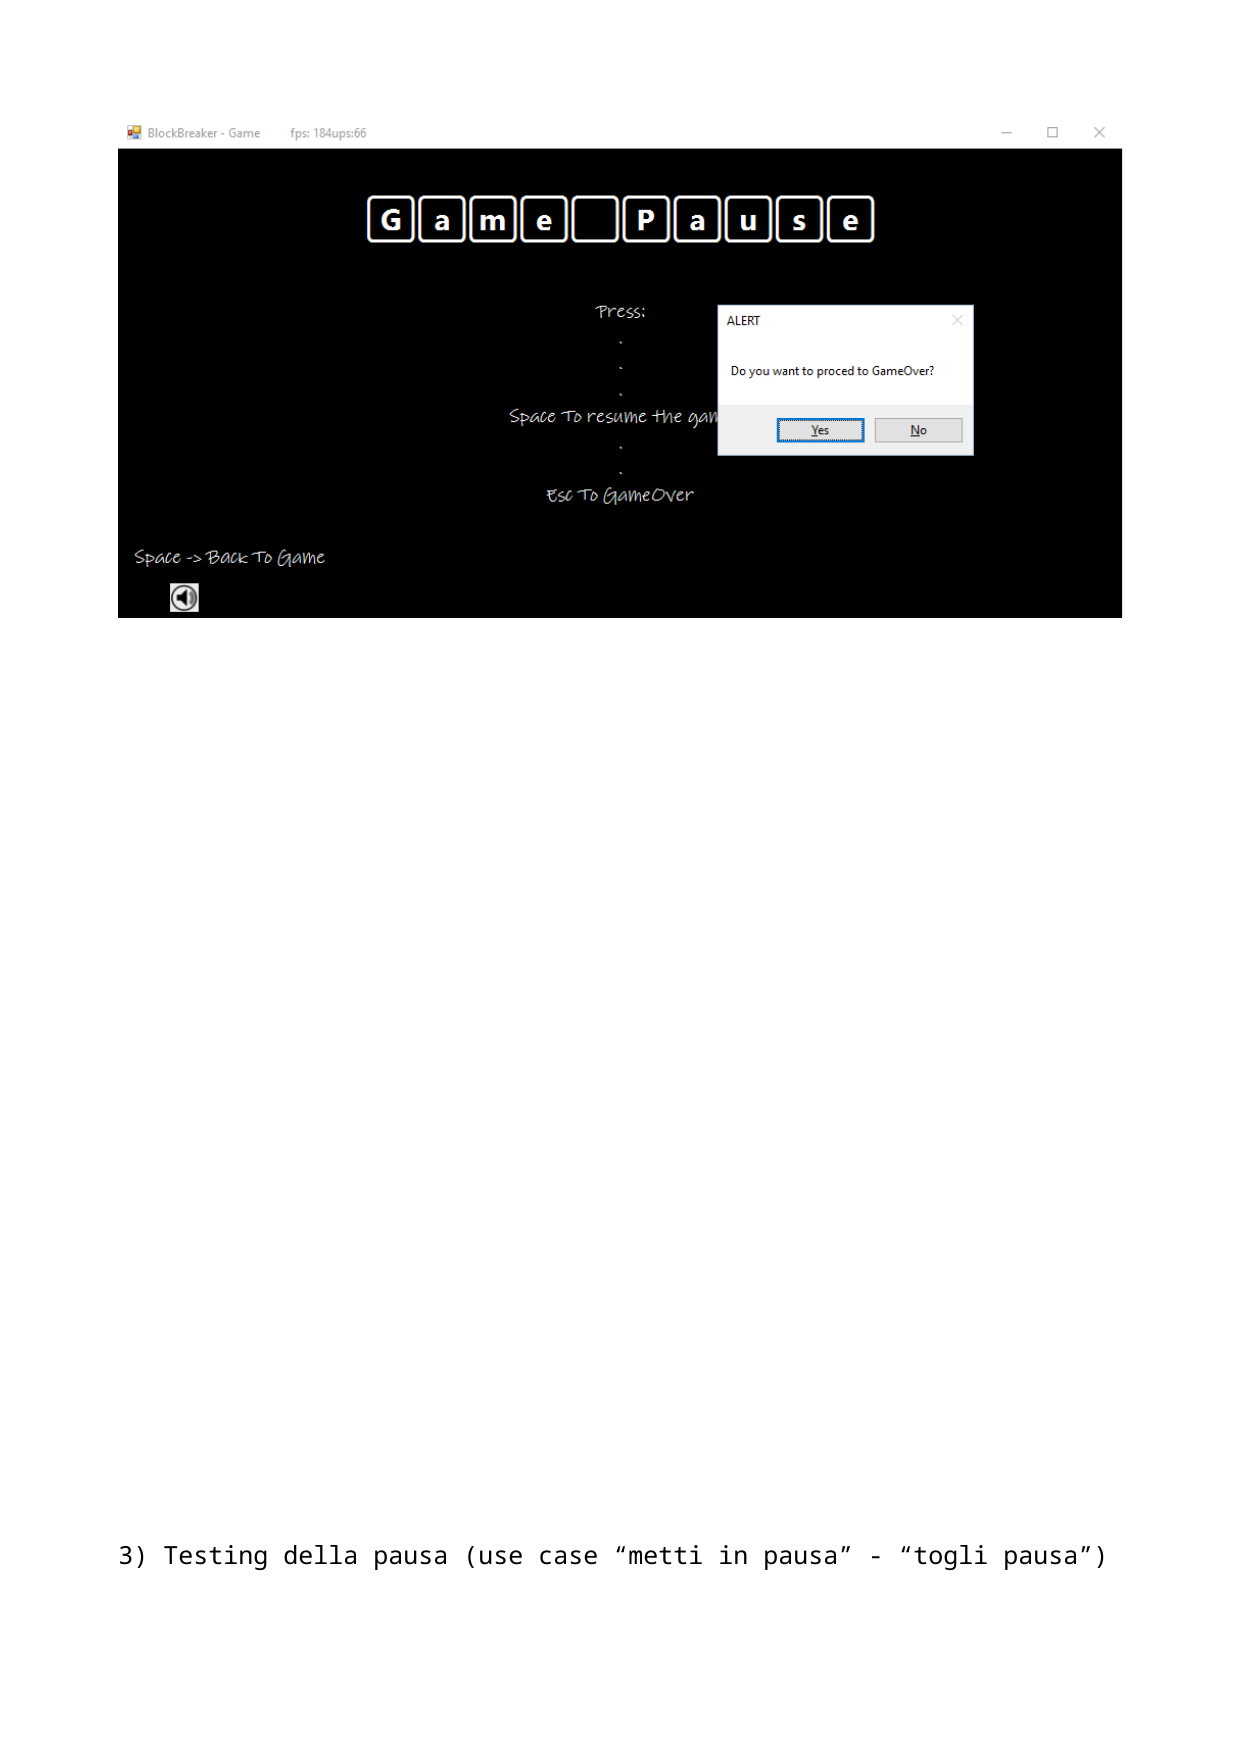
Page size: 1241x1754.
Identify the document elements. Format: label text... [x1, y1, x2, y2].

text 3) Testing della pausa (use case “metti in pausa” - “togli pausa”) [118, 1538, 1122, 1572]
picture [118, 118, 1123, 618]
